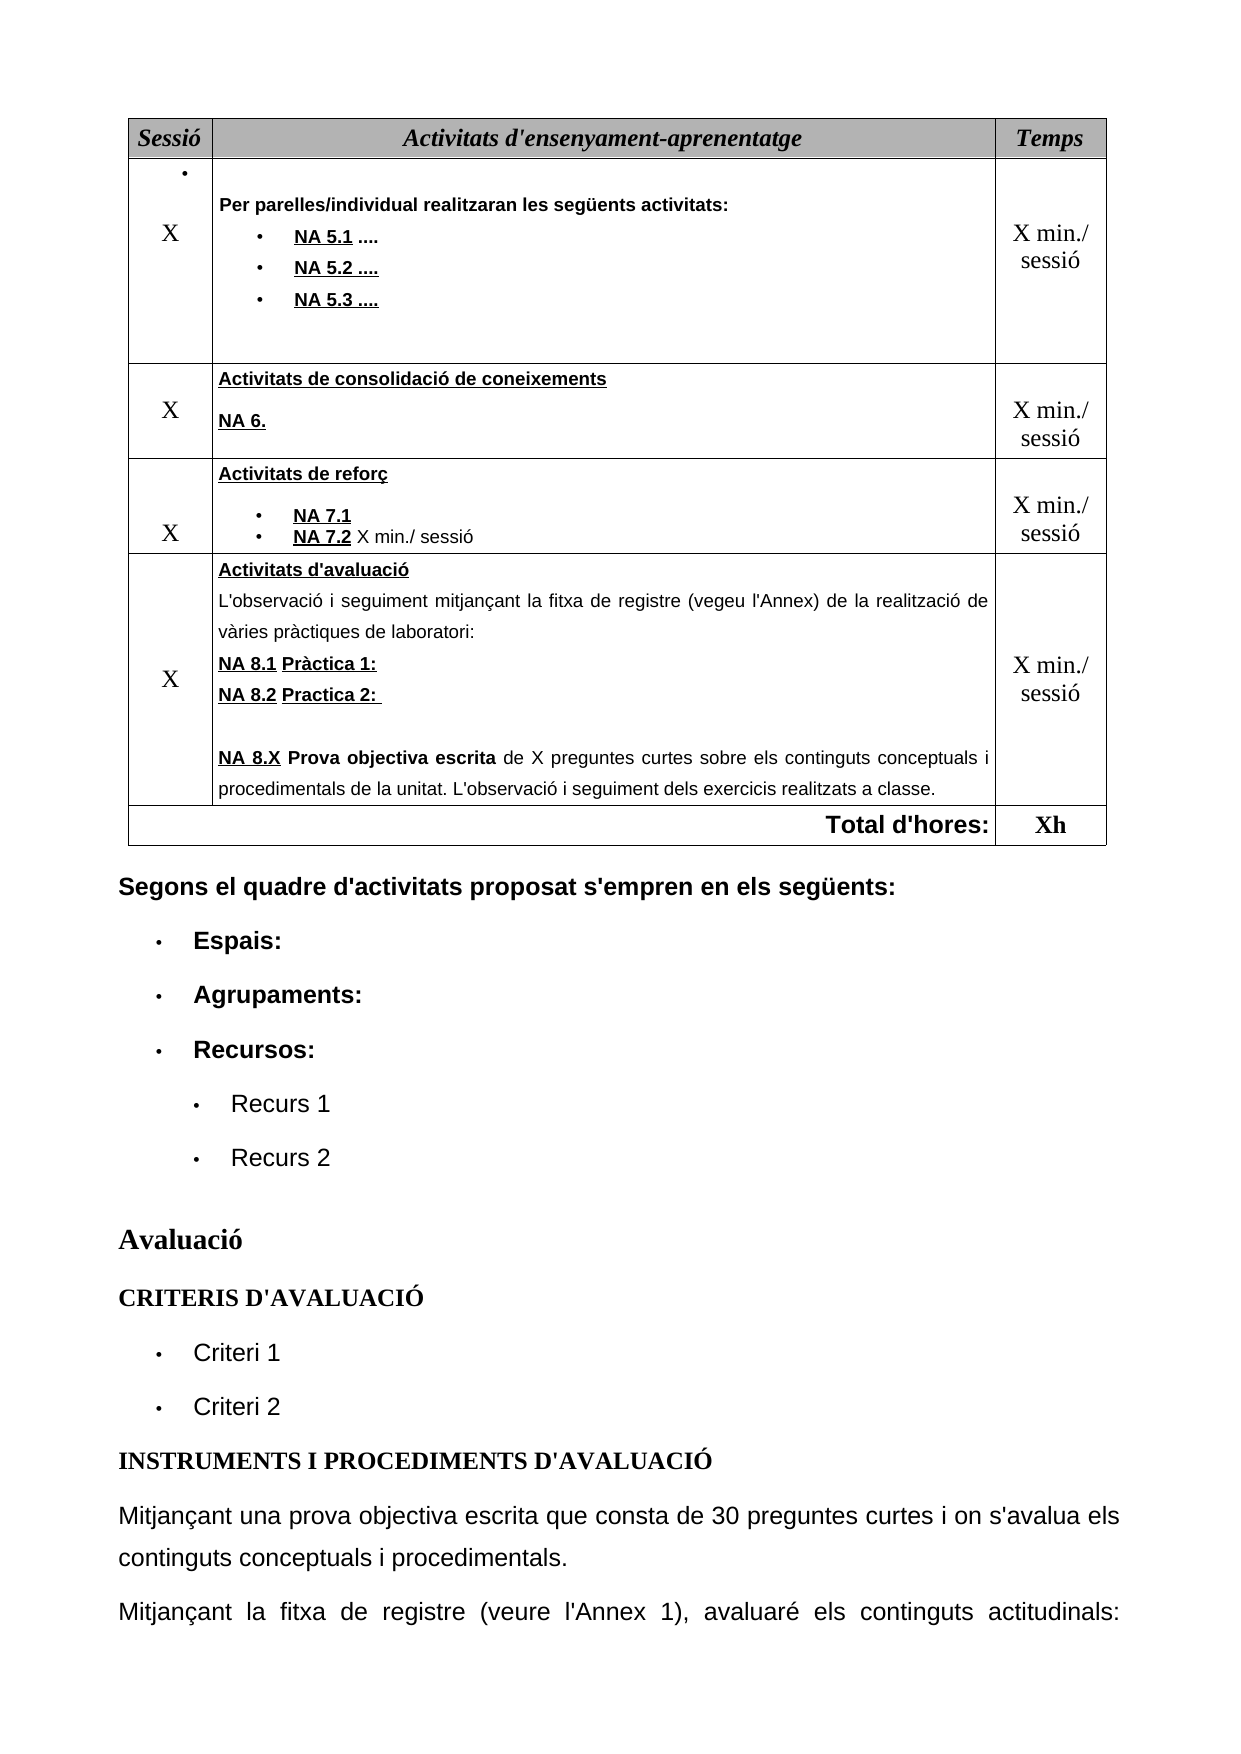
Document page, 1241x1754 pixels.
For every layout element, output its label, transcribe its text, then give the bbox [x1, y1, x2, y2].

table_cell X min./ sessió [996, 459, 1106, 553]
table_header Sessió [129, 119, 212, 157]
list Espais: [156, 927, 1122, 955]
table_cell X min./ sessió [996, 159, 1106, 363]
text CRITERIS D'AVALUACIÓ [118, 1284, 1122, 1312]
table_cell Activitats d'avaluació L'observació i seguiment mitjançant la fitxa de registre (vegeu l'Annex) de la realització de vàries pràctiques de laboratori: NA 8.1 Pràctica 1: NA 8.2 Practica 2: NA 8.X Prova objectiva escrita de X preguntes curtes sobre els continguts conceptuals i procedimentals de la unitat. L'observació i seguiment dels exercicis realitzats a classe. [213, 554, 995, 805]
table_cell Xh [996, 806, 1106, 844]
list Recurs 2 [193, 1144, 1122, 1172]
text Mitjançant la fitxa de registre (veure l'Annex 1), avaluaré els continguts actitudinals: [118, 1598, 1122, 1626]
list Criteri 2 [156, 1393, 1122, 1421]
text INSTRUMENTS I PROCEDIMENTS D'AVALUACIÓ [118, 1447, 1122, 1475]
list Recursos: [156, 1036, 1122, 1063]
table_cell Activitats de consolidació de coneixements NA 6. [213, 364, 995, 458]
text Mitjançant una prova objectiva escrita que consta de 30 preguntes curtes i on s'avalua els continguts conceptuals i procedimentals. [118, 1501, 1122, 1571]
table_cell X min./ sessió [996, 364, 1106, 458]
table_header Temps [996, 119, 1106, 157]
list Agrupaments: [156, 981, 1122, 1009]
table_cell X [129, 364, 212, 458]
subtitle Avaluació [118, 1224, 1122, 1256]
table_cell Activitats de reforç NA 7.1 NA 7.2 X min./ sessió [213, 459, 995, 553]
table_cell X X X [129, 159, 212, 363]
table_cell X min./ sessió [996, 554, 1106, 805]
text Segons el quadre d'activitats proposat s'empren en els següents: [118, 872, 1122, 900]
table_cell Per parelles/individual realitzaran les següents activitats: NA 5.1 .... NA 5.2 .... NA 5.3 .... [213, 159, 995, 363]
table_cell X [129, 554, 212, 805]
table_header Activitats d'ensenyament-aprenentatge [213, 119, 995, 157]
table_cell Total d'hores: [129, 806, 995, 844]
list Recurs 1 [193, 1090, 1122, 1118]
table_cell X [129, 459, 212, 553]
list Criteri 1 [156, 1339, 1122, 1367]
